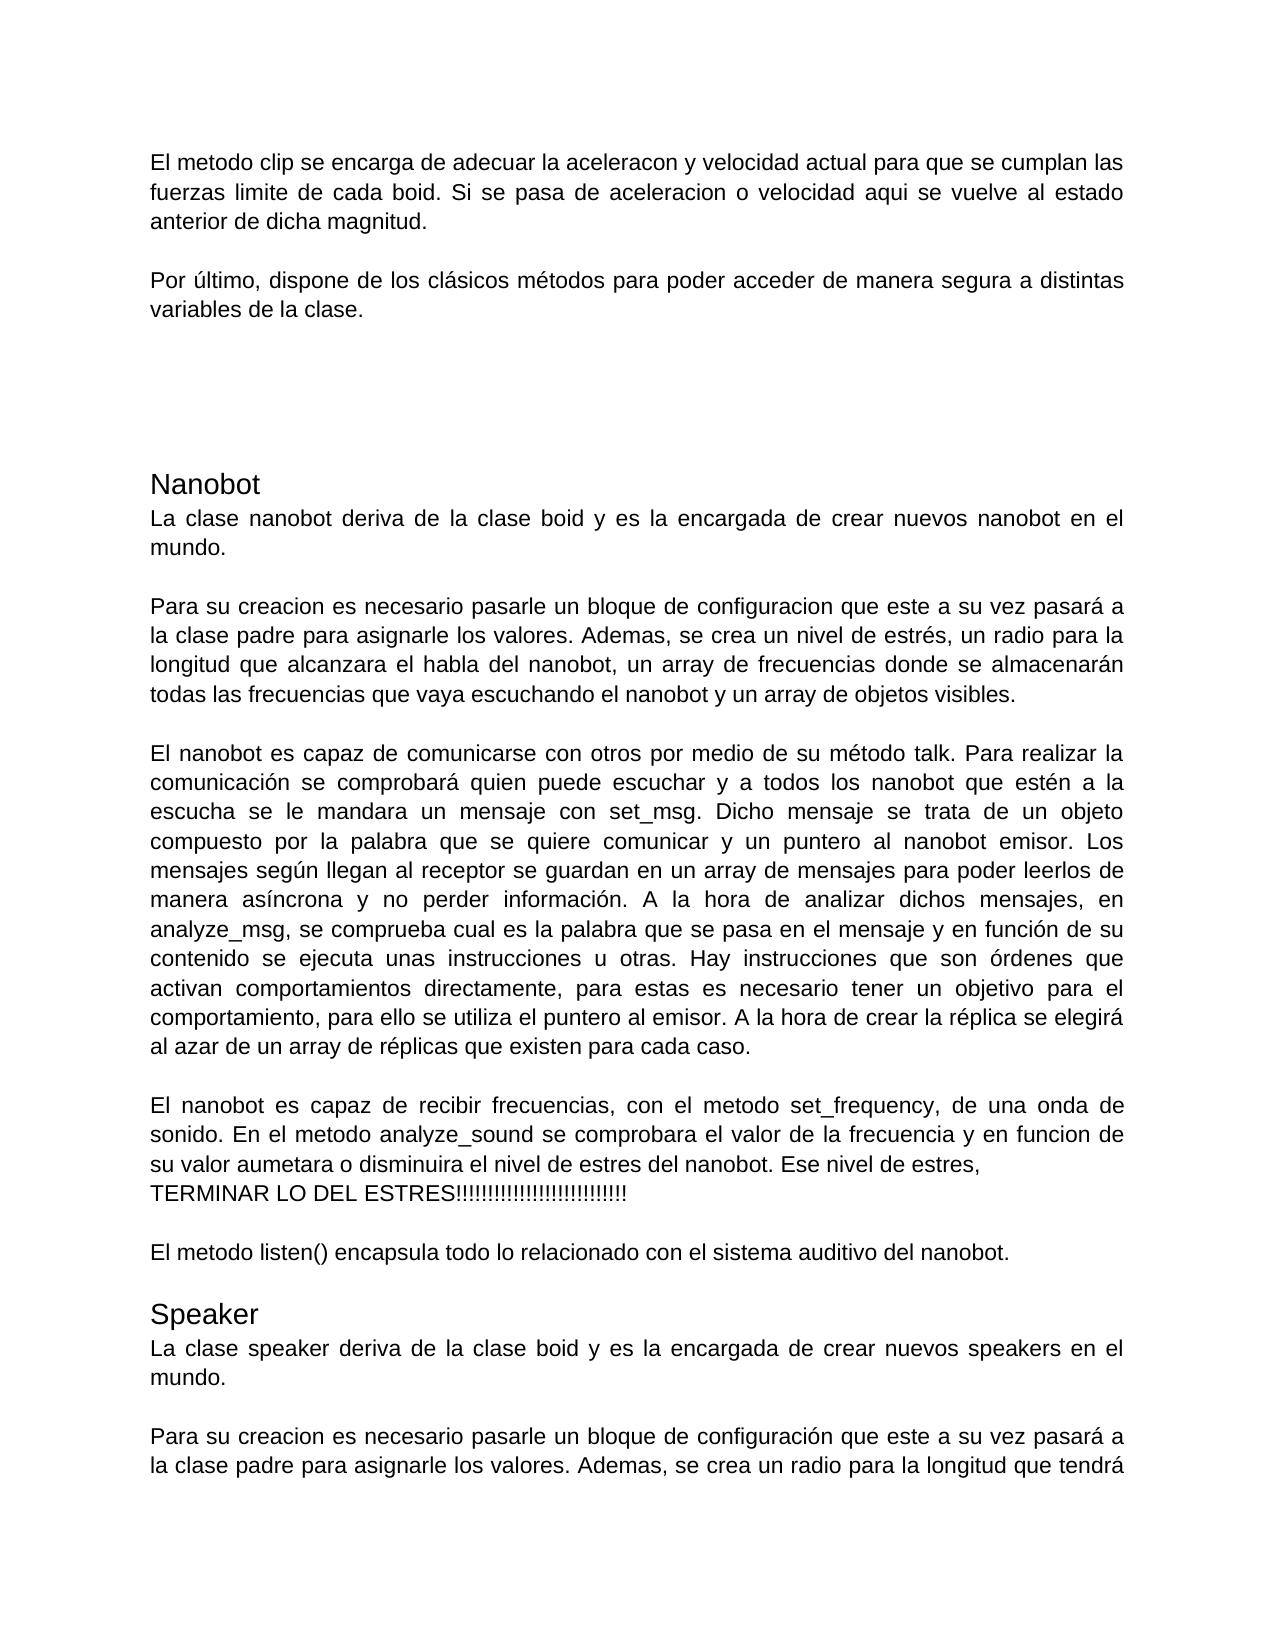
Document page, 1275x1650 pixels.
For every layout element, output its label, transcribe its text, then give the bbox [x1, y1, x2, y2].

text Speaker [150, 1298, 1125, 1331]
text La clase nanobot deriva de la clase boid y es la encargada de crear nuevos nanobot en el mundo. [150, 505, 1125, 560]
text El metodo clip se encarga de adecuar la aceleracon y velocidad actual para que se cumplan las fuerzas limite de cada boid. Si se pasa de aceleracion o velocidad aqui se vuelve al estado anterior de dicha magnitud. [150, 150, 1125, 234]
text El nanobot es capaz de recibir frecuencias, con el metodo set_frequency, de una onda de sonido. En el metodo analyze_sound se comprobara el valor de la frecuencia y en funcion de su valor aumetara o disminuira el nivel de estres del nanobot. Ese nivel de estres, [150, 1093, 1125, 1177]
text El metodo listen() encapsula todo lo relacionado con el sistema auditivo del nanobot. [150, 1239, 1125, 1265]
text TERMINAR LO DEL ESTRES!!!!!!!!!!!!!!!!!!!!!!!!!!! [150, 1181, 1125, 1206]
text Nanobot [150, 468, 1125, 500]
text Para su creacion es necesario pasarle un bloque de configuración que este a su vez pasará a la clase padre para asignarle los valores. Ademas, se crea un radio para la longitud que tendrá [150, 1424, 1125, 1479]
text La clase speaker deriva de la clase boid y es la encargada de crear nuevos speakers en el mundo. [150, 1336, 1125, 1391]
text El nanobot es capaz de comunicarse con otros por medio de su método talk. Para realizar la comunicación se comprobará quien puede escuchar y a todos los nanobot que estén a la escucha se le mandara un mensaje con set_msg. Dicho mensaje se trata de un objeto compuesto por la palabra que se quiere comunicar y un puntero al nanobot emisor. Los mensajes según llegan al receptor se guardan en un array de mensajes para poder leerlos de manera asíncrona y no perder información. A la hora de analizar dichos mensajes, en analyze_msg, se comprueba cual es la palabra que se pasa en el mensaje y en función de su contenido se ejecuta unas instrucciones u otras. Hay instrucciones que son órdenes que activan comportamientos directamente, para estas es necesario tener un objetivo para el comportamiento, para ello se utiliza el puntero al emisor. A la hora de crear la réplica se elegirá al azar de un array de réplicas que existen para cada caso. [150, 740, 1125, 1059]
text Por último, dispone de los clásicos métodos para poder acceder de manera segura a distintas variables de la clase. [150, 267, 1125, 322]
text Para su creacion es necesario pasarle un bloque de configuracion que este a su vez pasará a la clase padre para asignarle los valores. Ademas, se crea un nivel de estrés, un radio para la longitud que alcanzara el habla del nanobot, un array de frecuencias donde se almacenarán todas las frecuencias que vaya escuchando el nanobot y un array de objetos visibles. [150, 593, 1125, 707]
